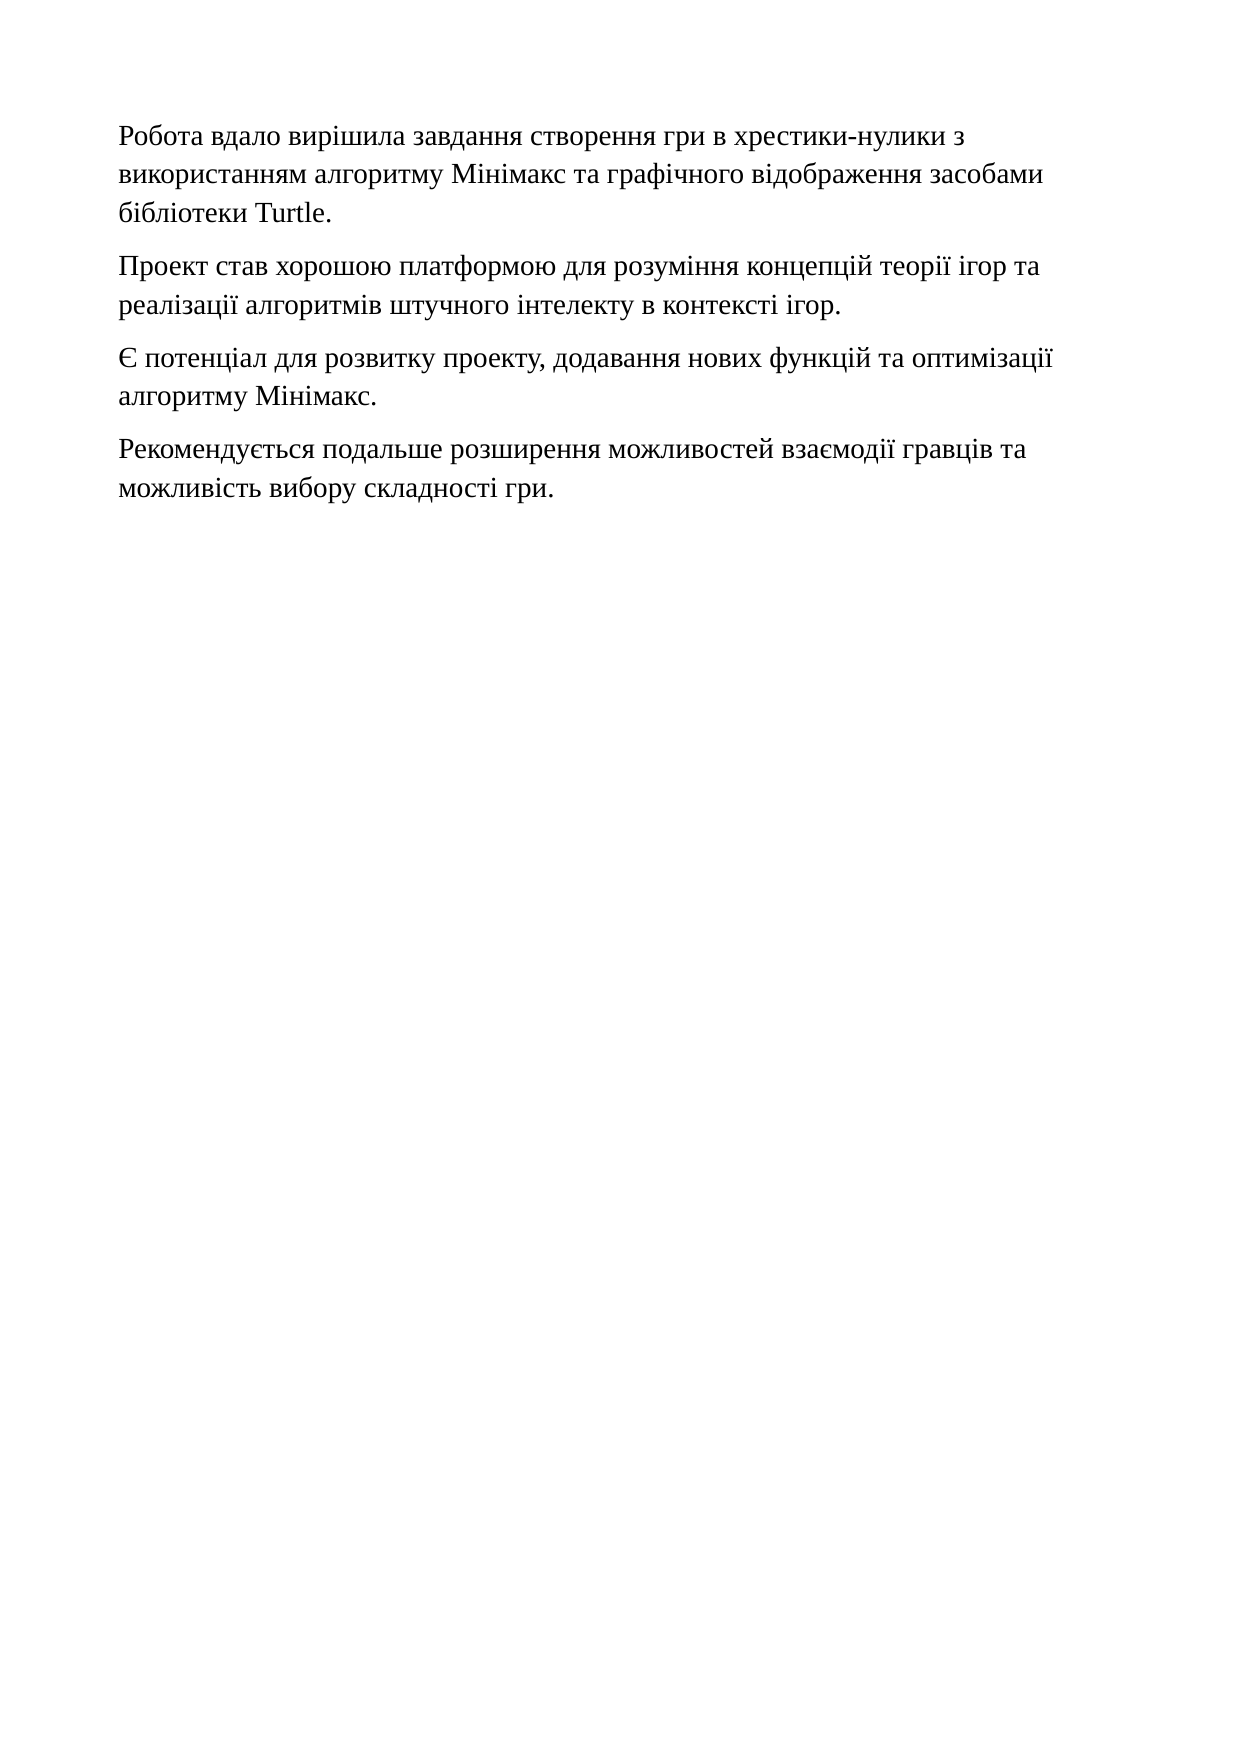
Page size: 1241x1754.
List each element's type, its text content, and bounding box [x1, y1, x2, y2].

text Проект став хорошою платформою для розуміння концепцій теорії ігор та реалізації алгоритмів штучного інтелекту в контексті ігор. [118, 248, 1122, 320]
text Рекомендується подальше розширення можливостей взаємодії гравців та можливість вибору складності гри. [118, 432, 1122, 504]
text Є потенціал для розвитку проекту, додавання нових функцій та оптимізації алгоритму Мінімакс. [118, 340, 1122, 412]
text Робота вдало вирішила завдання створення гри в хрестики-нулики з використанням алгоритму Мінімакс та графічного відображення засобами бібліотеки Turtle. [118, 118, 1122, 229]
